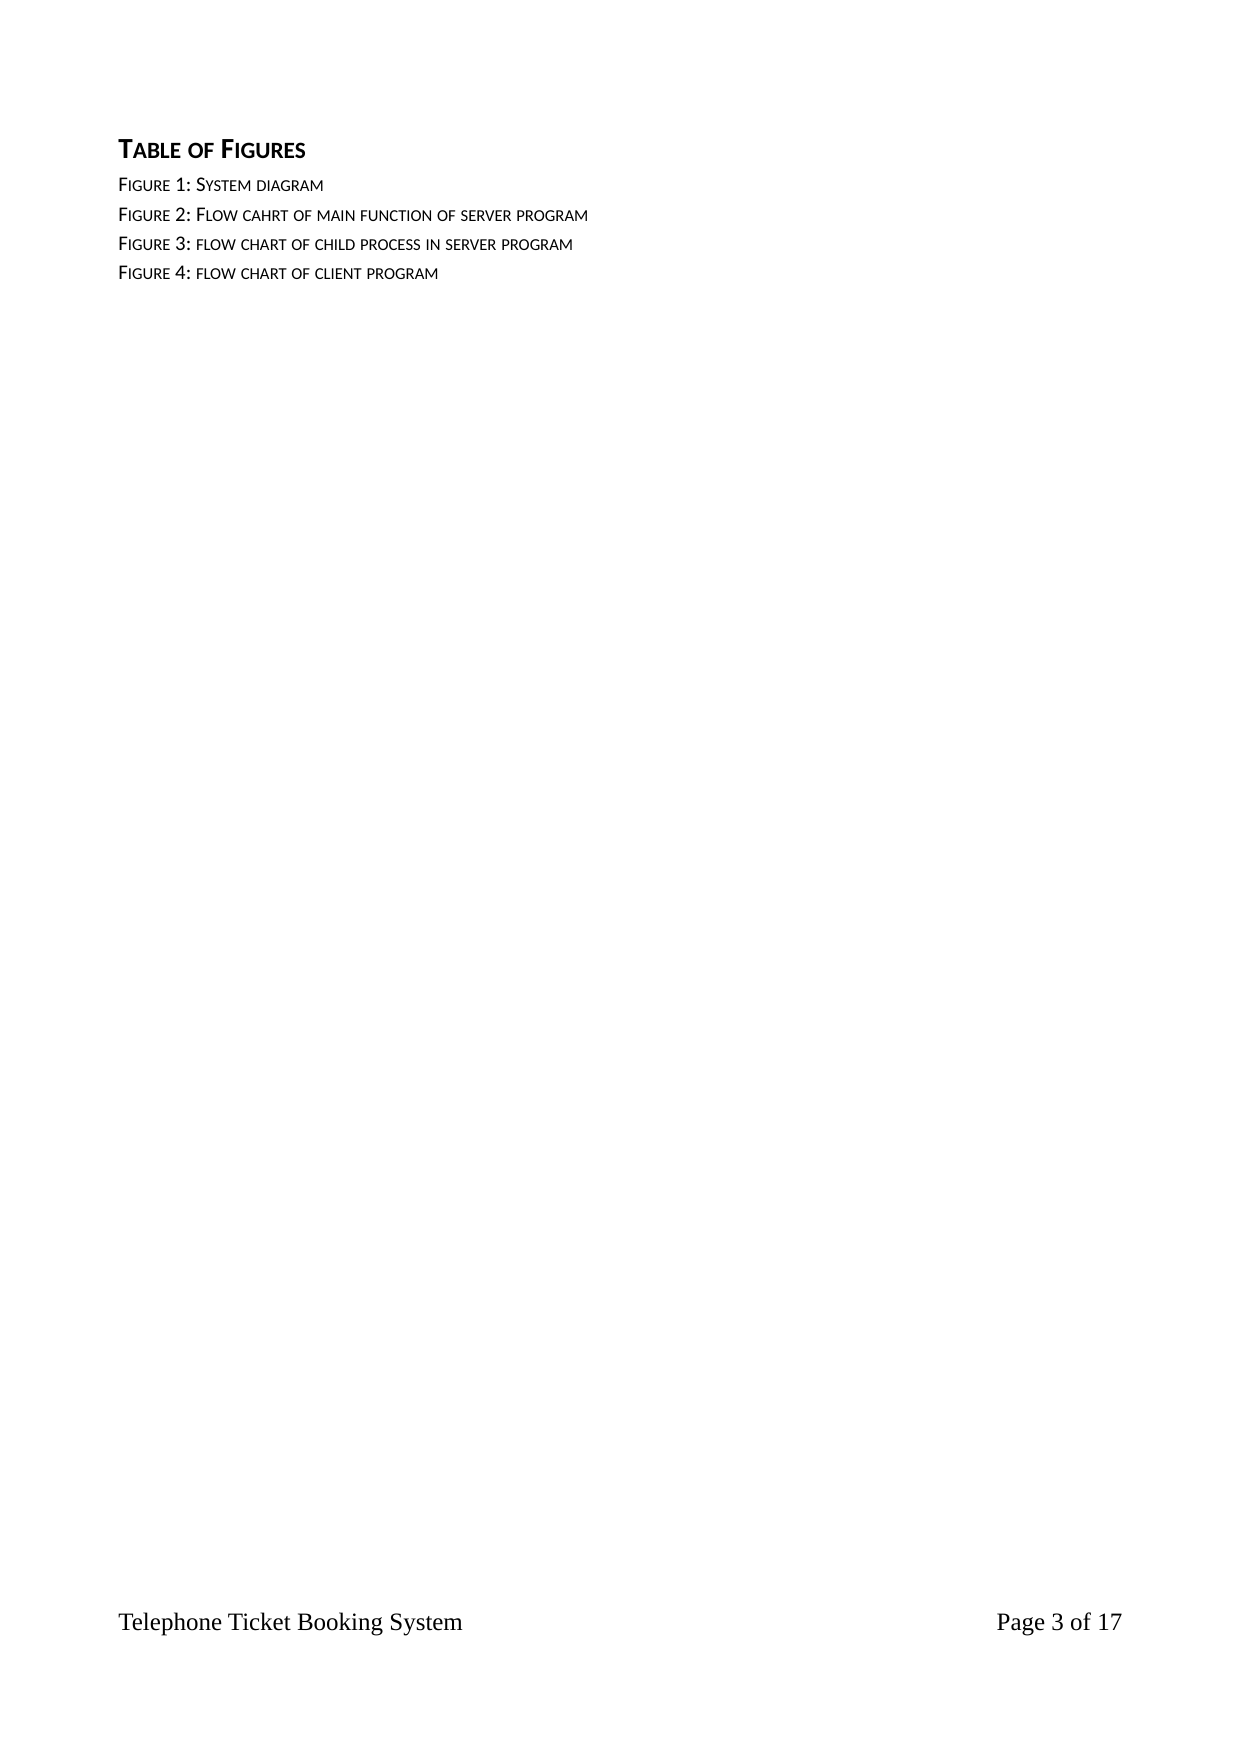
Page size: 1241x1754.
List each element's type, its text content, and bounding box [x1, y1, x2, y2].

text Figure 4: flow chart of client program [118, 259, 1122, 284]
text Figure 2: Flow cahrt of main function of server program [118, 201, 1122, 226]
text Table of Figures [118, 131, 1122, 166]
text Figure 3: flow chart of child process in server program [118, 230, 1122, 255]
text Figure 1: System diagram [118, 172, 1122, 197]
